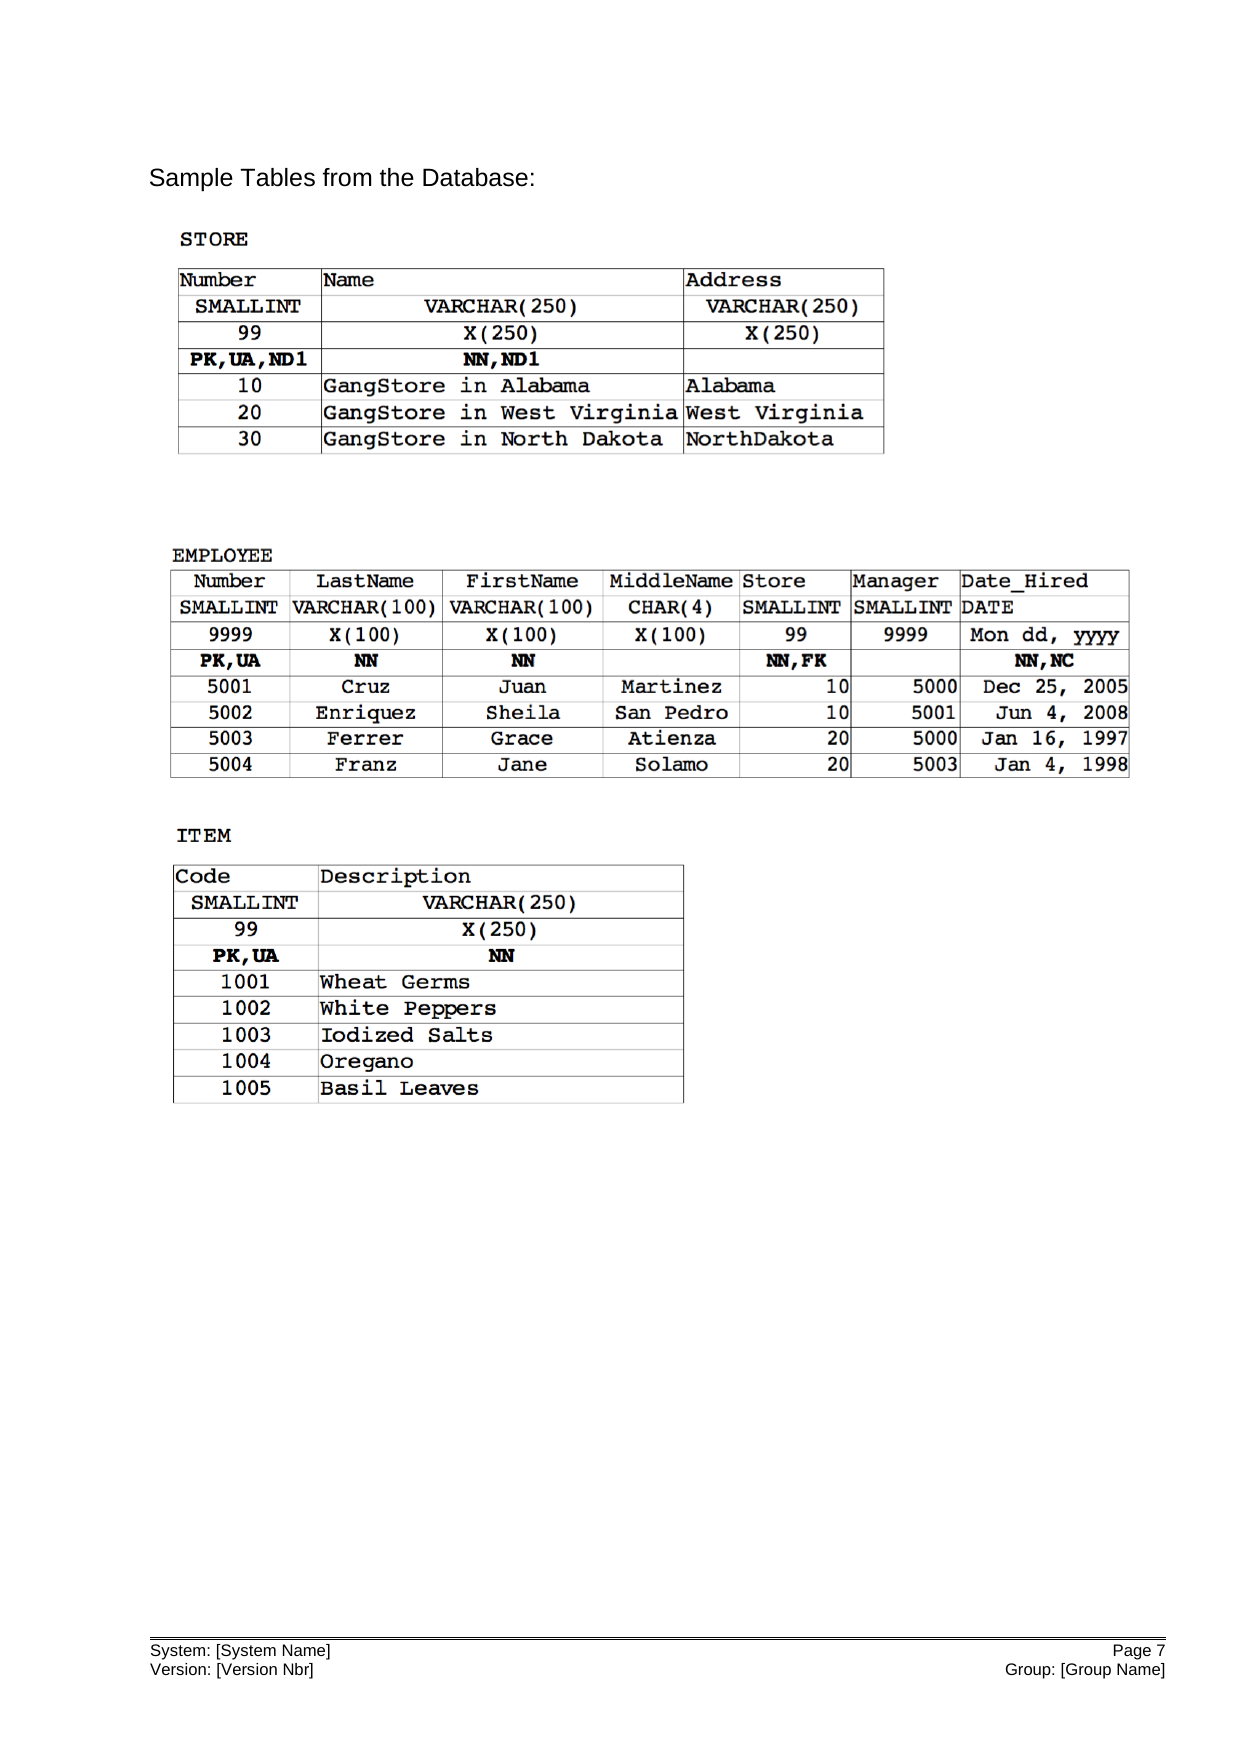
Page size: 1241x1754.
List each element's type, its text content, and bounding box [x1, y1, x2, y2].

text Sample Tables from the Database: [148, 164, 1166, 192]
picture [149, 219, 1167, 1117]
